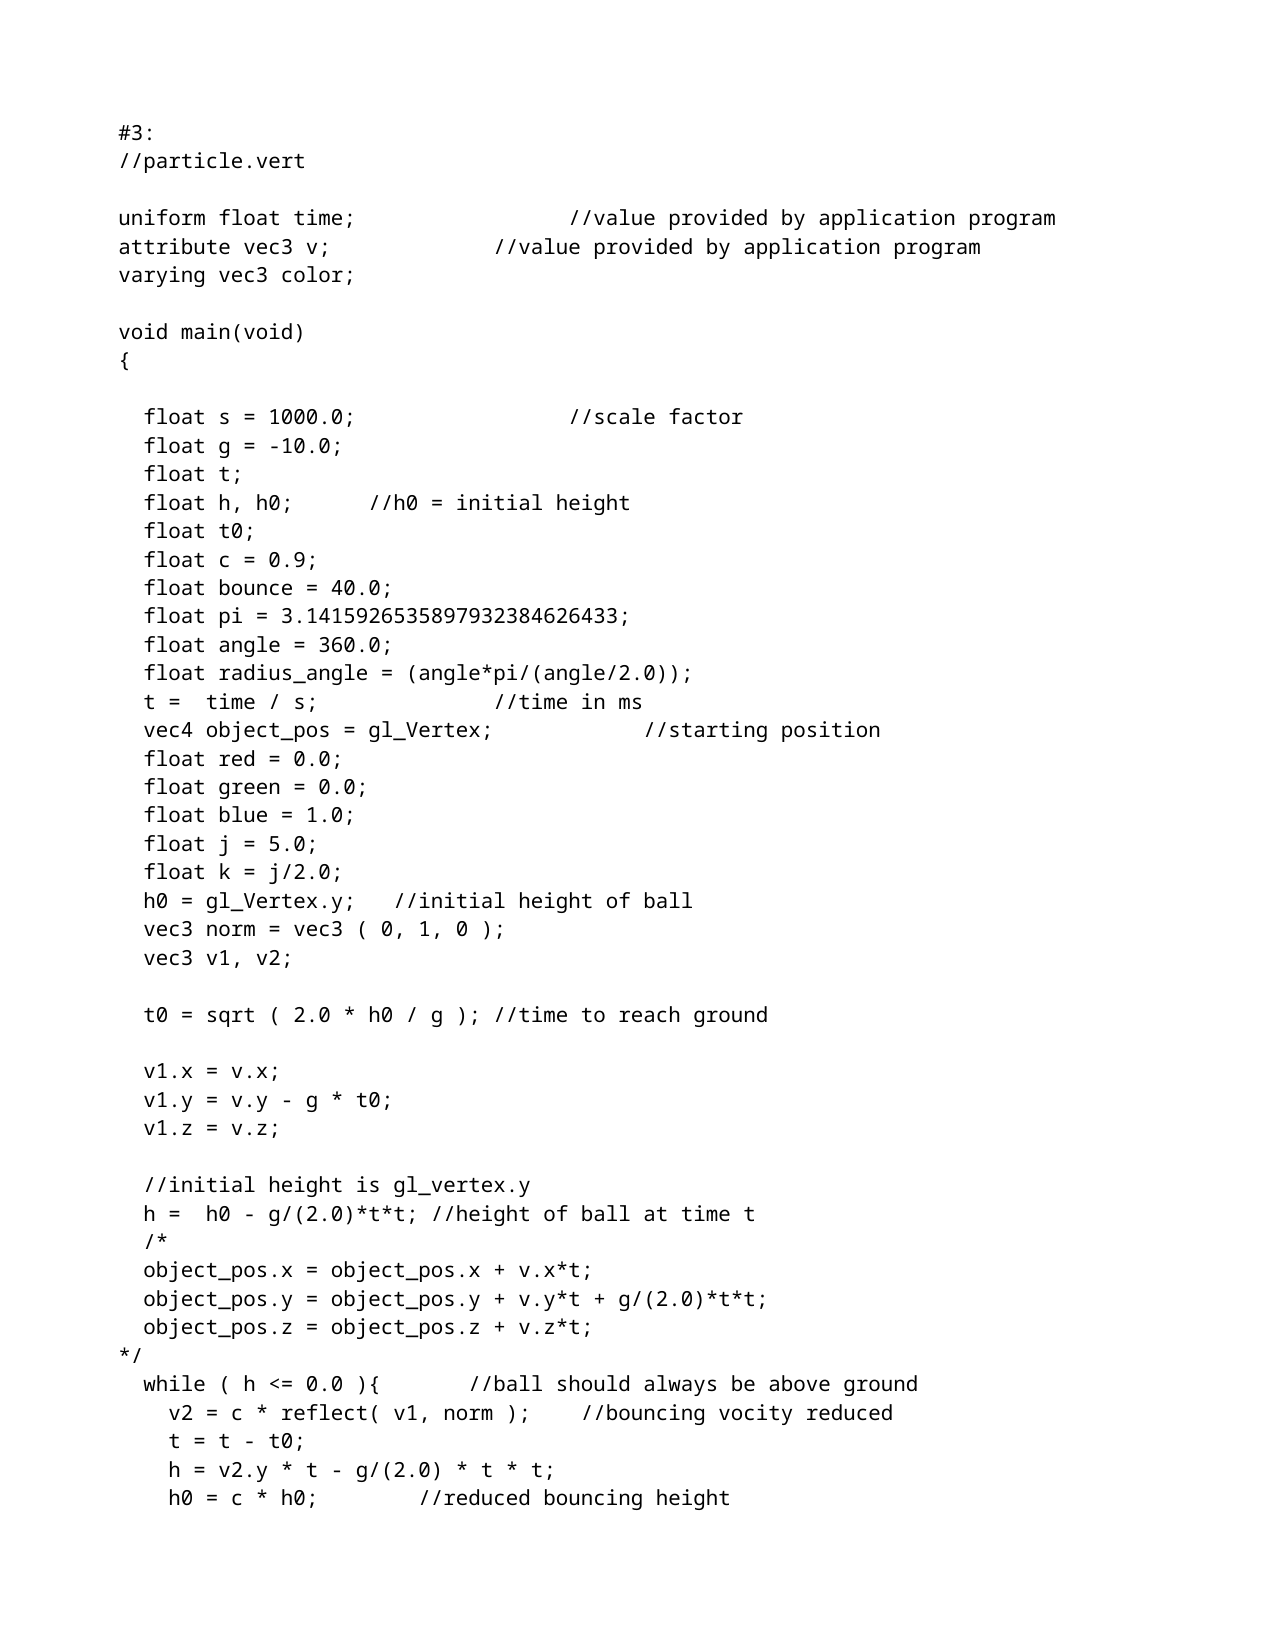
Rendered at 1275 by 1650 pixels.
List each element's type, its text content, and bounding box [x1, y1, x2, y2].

text float t; [118, 459, 1157, 488]
text h = v2.y * t - g/(2.0) * t * t; [118, 1455, 1157, 1483]
text float s = 1000.0; //scale factor [118, 402, 1157, 431]
text /* [118, 1227, 1157, 1256]
text v1.x = v.x; [118, 1057, 1157, 1085]
text void main(void) [118, 317, 1157, 346]
text h = h0 - g/(2.0)*t*t; //height of ball at time t [118, 1199, 1157, 1227]
text vec3 norm = vec3 ( 0, 1, 0 ); [118, 914, 1157, 943]
text #3: [118, 118, 1157, 147]
text v1.y = v.y - g * t0; [118, 1085, 1157, 1113]
text h0 = gl_Vertex.y; //initial height of ball [118, 886, 1157, 914]
text object_pos.y = object_pos.y + v.y*t + g/(2.0)*t*t; [118, 1284, 1157, 1312]
text uniform float time; //value provided by application program [118, 203, 1157, 232]
text float radius_angle = (angle*pi/(angle/2.0)); [118, 658, 1157, 687]
text varying vec3 color; [118, 260, 1157, 289]
text t = t - t0; [118, 1426, 1157, 1455]
text t = time / s; //time in ms [118, 687, 1157, 715]
text //particle.vert [118, 147, 1157, 175]
text */ [118, 1341, 1157, 1369]
text float pi = 3.1415926535897932384626433; [118, 602, 1157, 630]
text float green = 0.0; [118, 772, 1157, 801]
text float g = -10.0; [118, 431, 1157, 459]
text float k = j/2.0; [118, 857, 1157, 886]
text v2 = c * reflect( v1, norm ); //bouncing vocity reduced [118, 1398, 1157, 1426]
text { [118, 346, 1157, 374]
text attribute vec3 v; //value provided by application program [118, 232, 1157, 260]
text t0 = sqrt ( 2.0 * h0 / g ); //time to reach ground [118, 1000, 1157, 1028]
text float t0; [118, 516, 1157, 545]
text float red = 0.0; [118, 744, 1157, 772]
text //initial height is gl_vertex.y [118, 1170, 1157, 1199]
text v1.z = v.z; [118, 1113, 1157, 1142]
text while ( h <= 0.0 ){ //ball should always be above ground [118, 1369, 1157, 1398]
text float bounce = 40.0; [118, 573, 1157, 602]
text vec3 v1, v2; [118, 943, 1157, 971]
text object_pos.x = object_pos.x + v.x*t; [118, 1256, 1157, 1284]
text vec4 object_pos = gl_Vertex; //starting position [118, 715, 1157, 744]
text float j = 5.0; [118, 829, 1157, 857]
text h0 = c * h0; //reduced bouncing height [118, 1483, 1157, 1512]
text float blue = 1.0; [118, 801, 1157, 829]
text object_pos.z = object_pos.z + v.z*t; [118, 1312, 1157, 1341]
text float c = 0.9; [118, 545, 1157, 573]
text float angle = 360.0; [118, 630, 1157, 658]
text float h, h0; //h0 = initial height [118, 488, 1157, 516]
